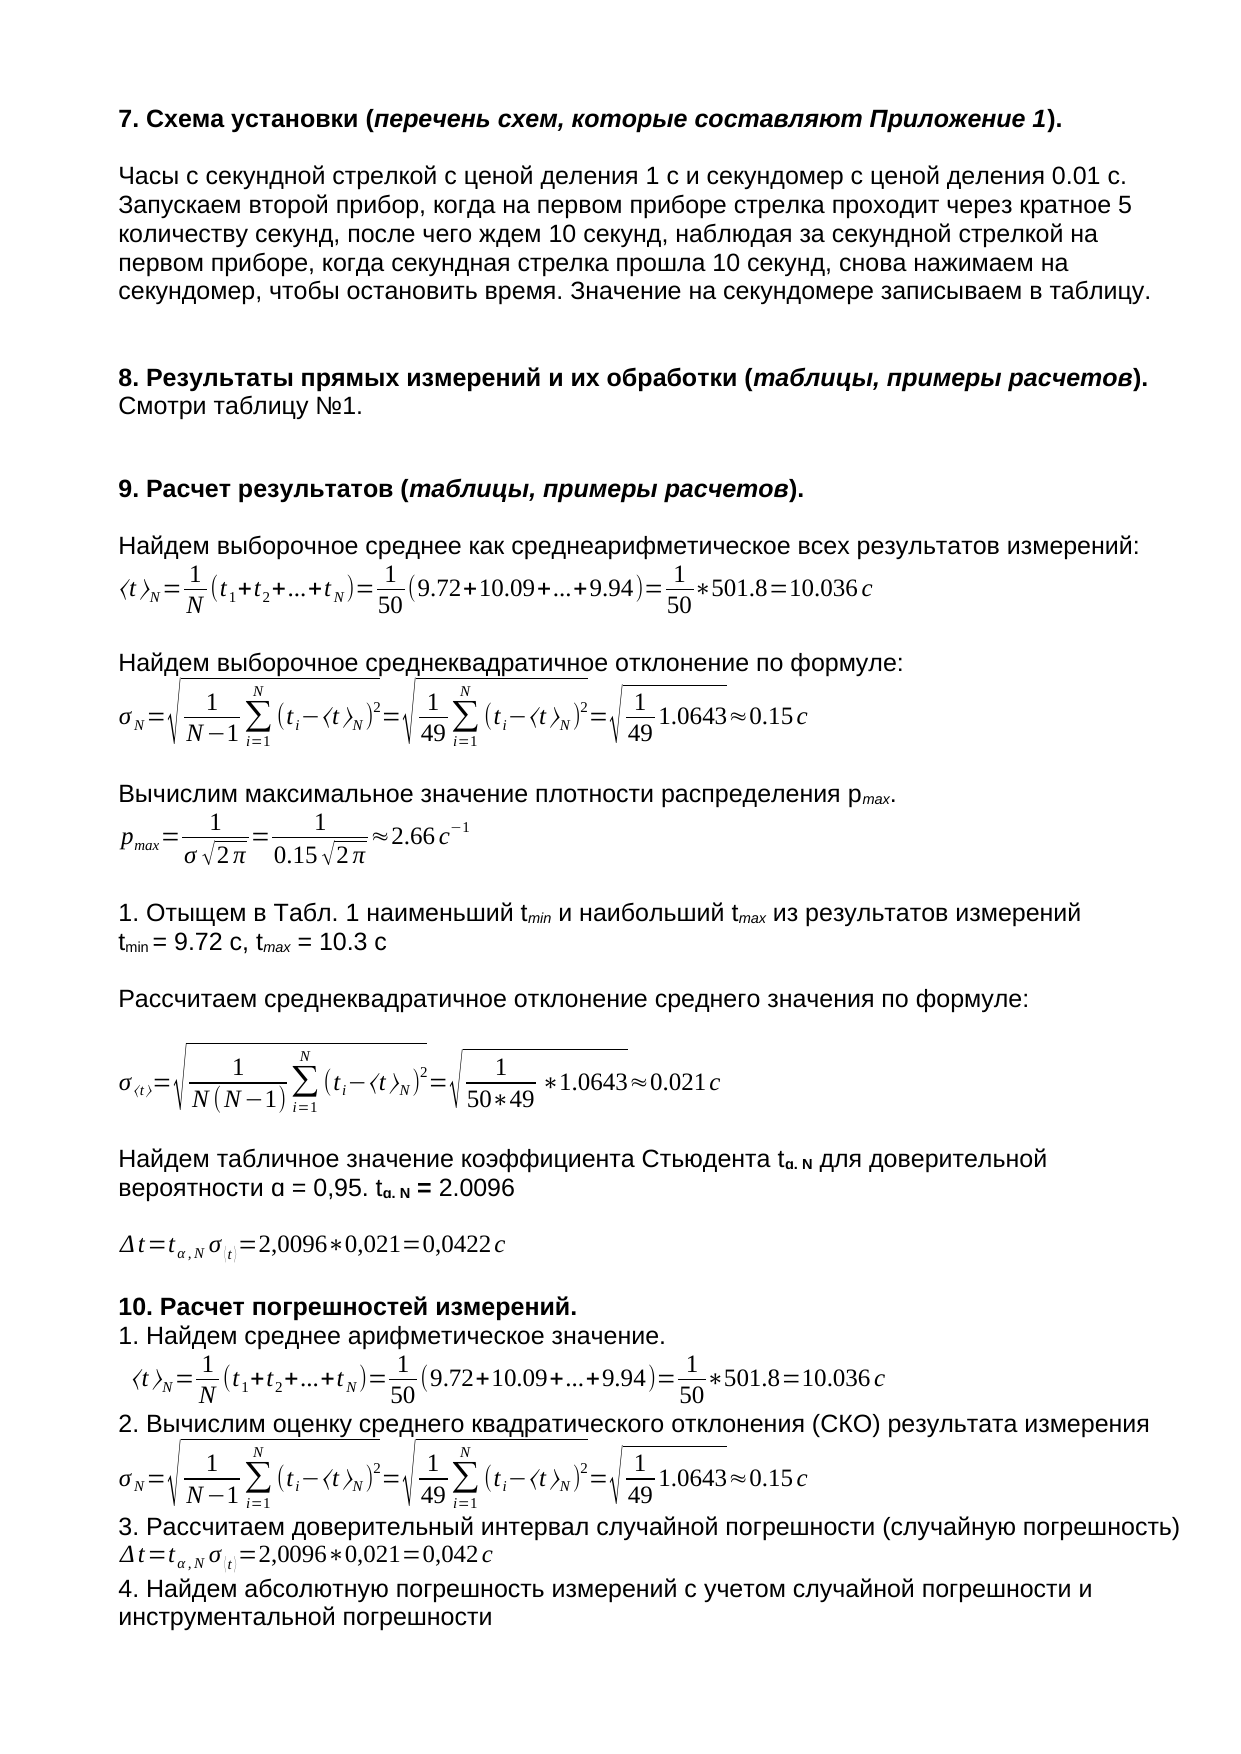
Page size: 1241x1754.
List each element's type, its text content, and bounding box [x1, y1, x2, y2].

text Найдем выборочное среднее как среднеарифметическое всех результатов измерений: [118, 531, 1181, 619]
text 4. Найдем абсолютную погрешность измерений с учетом случайной погрешности и инструментальной погрешности [118, 1573, 1181, 1631]
text tmin = 9.72 с, tmax = 10.3 с [118, 927, 1181, 956]
text Часы с секундной стрелкой с ценой деления 1 с и секундомер с ценой деления 0.01 с. Запускаем второй прибор, когда на первом приборе стрелка проходит через кратное 5 количеству секунд, после чего ждем 10 секунд, наблюдая за секундной стрелкой на первом приборе, когда секундная стрелка прошла 10 секунд, снова нажимаем на секундомер, чтобы остановить время. Значение на секундомере записываем в таблицу. [118, 161, 1181, 305]
text 3. Рассчитаем доверительный интервал случайной погрешности (случайную погрешность) [118, 1512, 1181, 1540]
text 9. Расчет результатов (таблицы, примеры расчетов). [118, 474, 1181, 502]
text Смотри таблицу №1. [118, 391, 1181, 420]
text 1. Отыщем в Табл. 1 наименьший tmin и наибольший tmax из результатов измерений [118, 898, 1181, 927]
text Рассчитаем среднеквадратичное отклонение среднего значения по формуле: [118, 984, 1181, 1013]
text 8. Результаты прямых измерений и их обработки (таблицы, примеры расчетов). [118, 362, 1181, 391]
text 7. Схема установки (перечень схем, которые составляют Приложение 1). [118, 104, 1181, 132]
text 1. Найдем среднее арифметическое значение. [118, 1321, 1181, 1350]
text Вычислим максимальное значение плотности распределения pmax. [118, 779, 1181, 869]
text 10. Расчет погрешностей измерений. [118, 1292, 1181, 1321]
text Найдем выборочное среднеквадратичное отклонение по формуле: [118, 648, 1181, 750]
text 2. Вычислим оценку среднего квадратического отклонения (СКО) результата измерения [118, 1409, 1181, 1438]
text Найдем табличное значение коэффициента Стьюдента tɑ. N для доверительной вероятности ɑ = 0,95. tɑ. N = 2.0096 [118, 1144, 1181, 1202]
